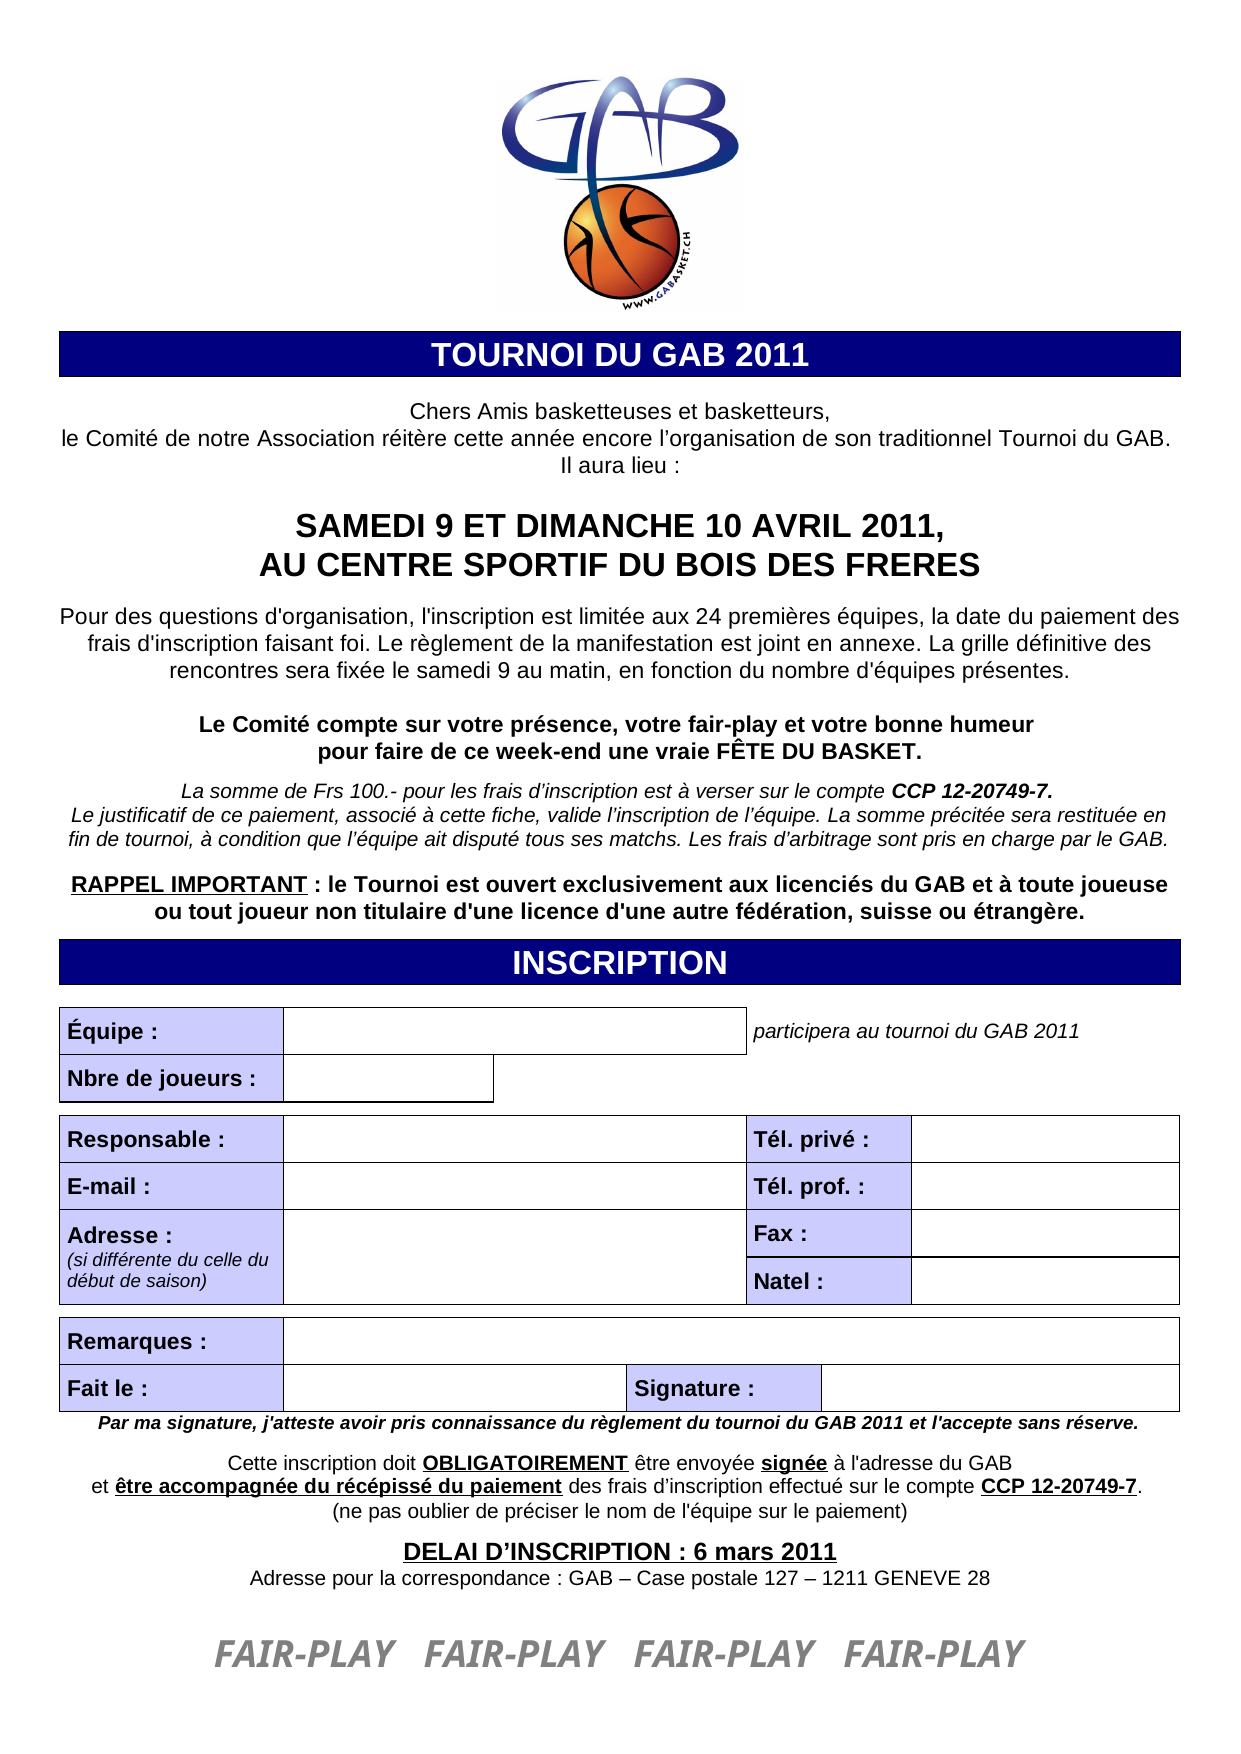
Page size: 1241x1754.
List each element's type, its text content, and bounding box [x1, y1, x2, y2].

text INSCRIPTION [60, 940, 1180, 984]
table_cell E-mail : [60, 1163, 283, 1209]
text le Comité de notre Association réitère cette année encore l’organisation de son traditionnel Tournoi du GAB. [59, 424, 1181, 452]
table_cell Tél. prof. : [747, 1163, 911, 1209]
table_cell [746, 1305, 911, 1317]
table_cell Fait le : [60, 1365, 283, 1411]
table_cell [912, 1258, 1179, 1304]
picture [495, 75, 745, 311]
table_cell Remarques : [60, 1318, 283, 1364]
text et être accompagnée du récépissé du paiement des frais d’inscription effectué sur le compte CCP 12-20749-7. [59, 1474, 1181, 1498]
text RAPPEL IMPORTANT : le Tournoi est ouvert exclusivement aux licenciés du GAB et à toute joueuse ou tout joueur non titulaire d'une licence d'une autre fédération, suisse ou étrangère. [59, 870, 1181, 924]
table_cell Nbre de joueurs : [60, 1055, 283, 1101]
table_cell [912, 1116, 1179, 1162]
table_cell [283, 1305, 746, 1317]
table_cell [284, 1116, 746, 1162]
table_cell [284, 1318, 1179, 1364]
table_header participera au tournoi du GAB 2011 [747, 1007, 1180, 1054]
table_cell Natel : [747, 1258, 911, 1304]
table_cell [283, 1101, 1180, 1114]
table_cell [494, 1055, 746, 1101]
subtitle DELAI D’INSCRIPTION : 6 mars 2011 [59, 1537, 1181, 1566]
table_cell [284, 1163, 746, 1209]
subtitle SAMEDI 9 ET DIMANCHE 10 AVRIL 2011, [59, 506, 1181, 544]
table_header [912, 1210, 1179, 1256]
text Il aura lieu : [59, 452, 1181, 479]
table_header [284, 1008, 746, 1054]
table_cell [912, 1163, 1179, 1209]
table_cell [284, 1365, 626, 1411]
text TOURNOI DU GAB 2011 [60, 332, 1180, 376]
table_cell [60, 1305, 283, 1317]
table_header Équipe : [60, 1008, 283, 1054]
table_cell [60, 1103, 283, 1114]
table_cell [971, 1054, 1180, 1101]
table_cell Adresse : (si différente du celle du début de saison) [60, 1210, 283, 1304]
text (ne pas oublier de préciser le nom de l'équipe sur le paiement) [59, 1498, 1181, 1523]
table_cell [746, 1054, 971, 1101]
text Le justificatif de ce paiement, associé à cette fiche, valide l’inscription de l’équipe. La somme précitée sera restituée en fin de tournoi, à condition que l’équipe ait disputé tous ses matchs. Les frais d’arbitrage sont pris en charge par le GAB. [59, 803, 1181, 851]
table_cell Tél. privé : [747, 1116, 911, 1162]
text Le Comité compte sur votre présence, votre fair-play et votre bonne humeur [59, 710, 1181, 737]
text Cette inscription doit OBLIGATOIREMENT être envoyée signée à l'adresse du GAB [59, 1450, 1181, 1474]
text Chers Amis basketteuses et basketteurs, [59, 397, 1181, 424]
text Par ma signature, j'atteste avoir pris connaissance du règlement du tournoi du GAB 2011 et l'accepte sans réserve. [59, 1412, 1181, 1434]
table_cell Signature : [627, 1365, 821, 1411]
table_cell [911, 1305, 1180, 1317]
table_cell [284, 1210, 746, 1304]
table_cell Responsable : [60, 1116, 283, 1162]
table_cell [284, 1055, 493, 1101]
table_header Fax : [747, 1210, 911, 1256]
text La somme de Frs 100.- pour les frais d’inscription est à verser sur le compte CCP 12-20749-7. [59, 779, 1181, 803]
text pour faire de ce week-end une vraie FÊTE DU BASKET. [59, 737, 1181, 764]
text Pour des questions d'organisation, l'inscription est limitée aux 24 premières équipes, la date du paiement des frais d'inscription faisant foi. Le règlement de la manifestation est joint en annexe. La grille définitive des rencontres sera fixée le samedi 9 au matin, en fonction du nombre d'équipes présentes. [59, 602, 1181, 683]
text Adresse pour la correspondance : GAB – Case postale 127 – 1211 GENEVE 28 [59, 1566, 1181, 1590]
subtitle AU CENTRE SPORTIF DU BOIS DES FRERES [59, 544, 1181, 583]
table_cell [822, 1365, 1179, 1411]
